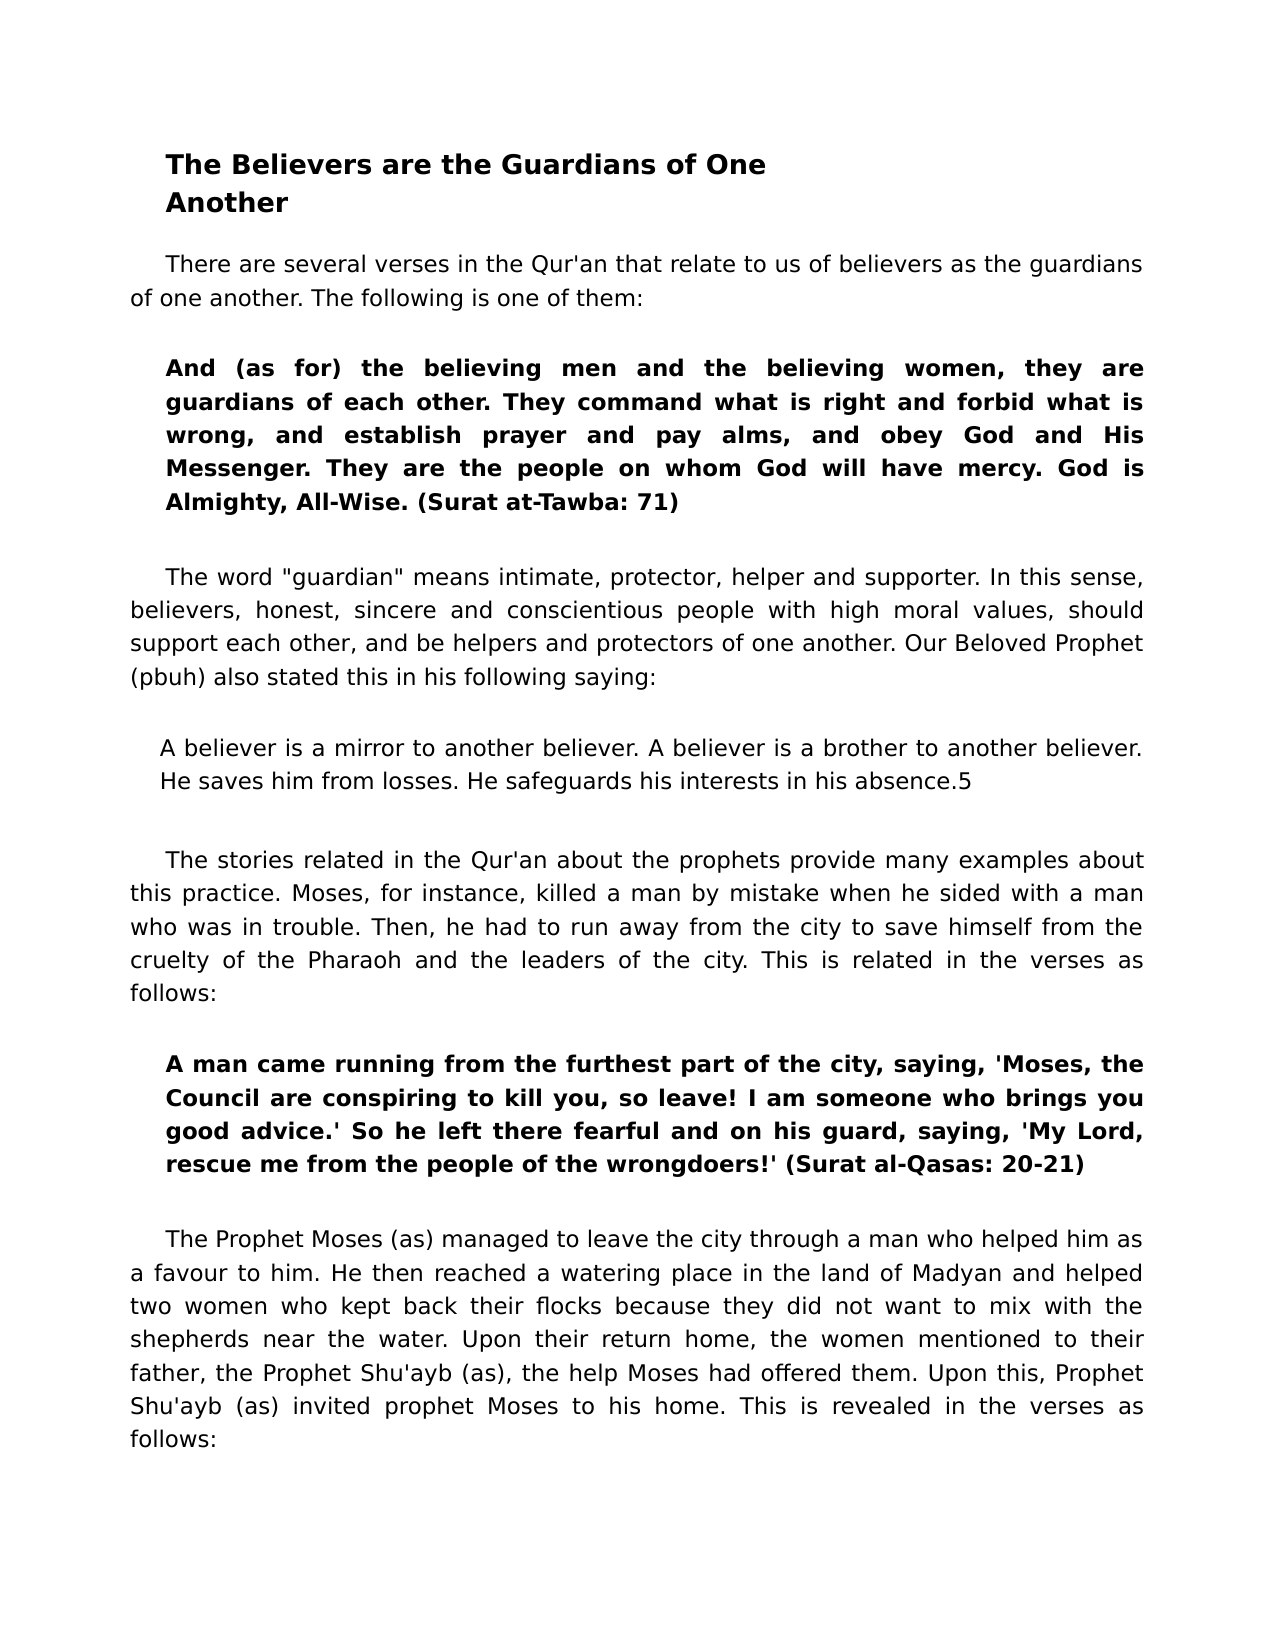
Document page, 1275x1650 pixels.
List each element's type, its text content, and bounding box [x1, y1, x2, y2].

text The Believers are the Guardians of One [165, 148, 1127, 181]
text Another [165, 187, 1127, 218]
text There are several verses in the Qur'an that relate to us of believers as the guardians of one another. The following is one of them: [130, 246, 1145, 313]
text The Prophet Moses (as) managed to leave the city through a man who helped him as a favour to him. He then reached a watering place in the land of Madyan and helped two women who kept back their flocks because they did not want to mix with the shepherds near the water. Upon their return home, the women mentioned to their father, the Prophet Shu'ayb (as), the help Moses had offered them. Upon this, Prophet Shu'ayb (as) invited prophet Moses to his home. This is revealed in the verses as follows: [130, 1221, 1145, 1454]
text The word "guardian" means intimate, protector, helper and supporter. In this sense, believers, honest, sincere and conscientious people with high moral values, should support each other, and be helpers and protectors of one another. Our Beloved Prophet (pbuh) also stated this in his following saying: [130, 558, 1145, 692]
text And (as for) the believing men and the believing women, they are guardians of each other. They command what is right and forbid what is wrong, and establish prayer and pay alms, and obey God and His Messenger. They are the people on whom God will have mercy. God is Almighty, All-Wise. (Surat at-Tawba: 71) [165, 350, 1145, 517]
text A believer is a mirror to another believer. A believer is a brother to another believer. He saves him from losses. He safeguards his interests in his absence.5 [159, 729, 1145, 796]
text The stories related in the Qur'an about the prophets provide many examples about this practice. Moses, for instance, killed a man by mistake when he sided with a man who was in trouble. Then, he had to run away from the city to save himself from the cruelty of the Pharaoh and the leaders of the city. This is related in the verses as follows: [130, 842, 1145, 1008]
text A man came running from the furthest part of the city, saying, 'Moses, the Council are conspiring to kill you, so leave! I am someone who brings you good advice.' So he left there fearful and on his guard, saying, 'My Lord, rescue me from the people of the wrongdoers!' (Surat al-Qasas: 20-21) [165, 1046, 1145, 1179]
